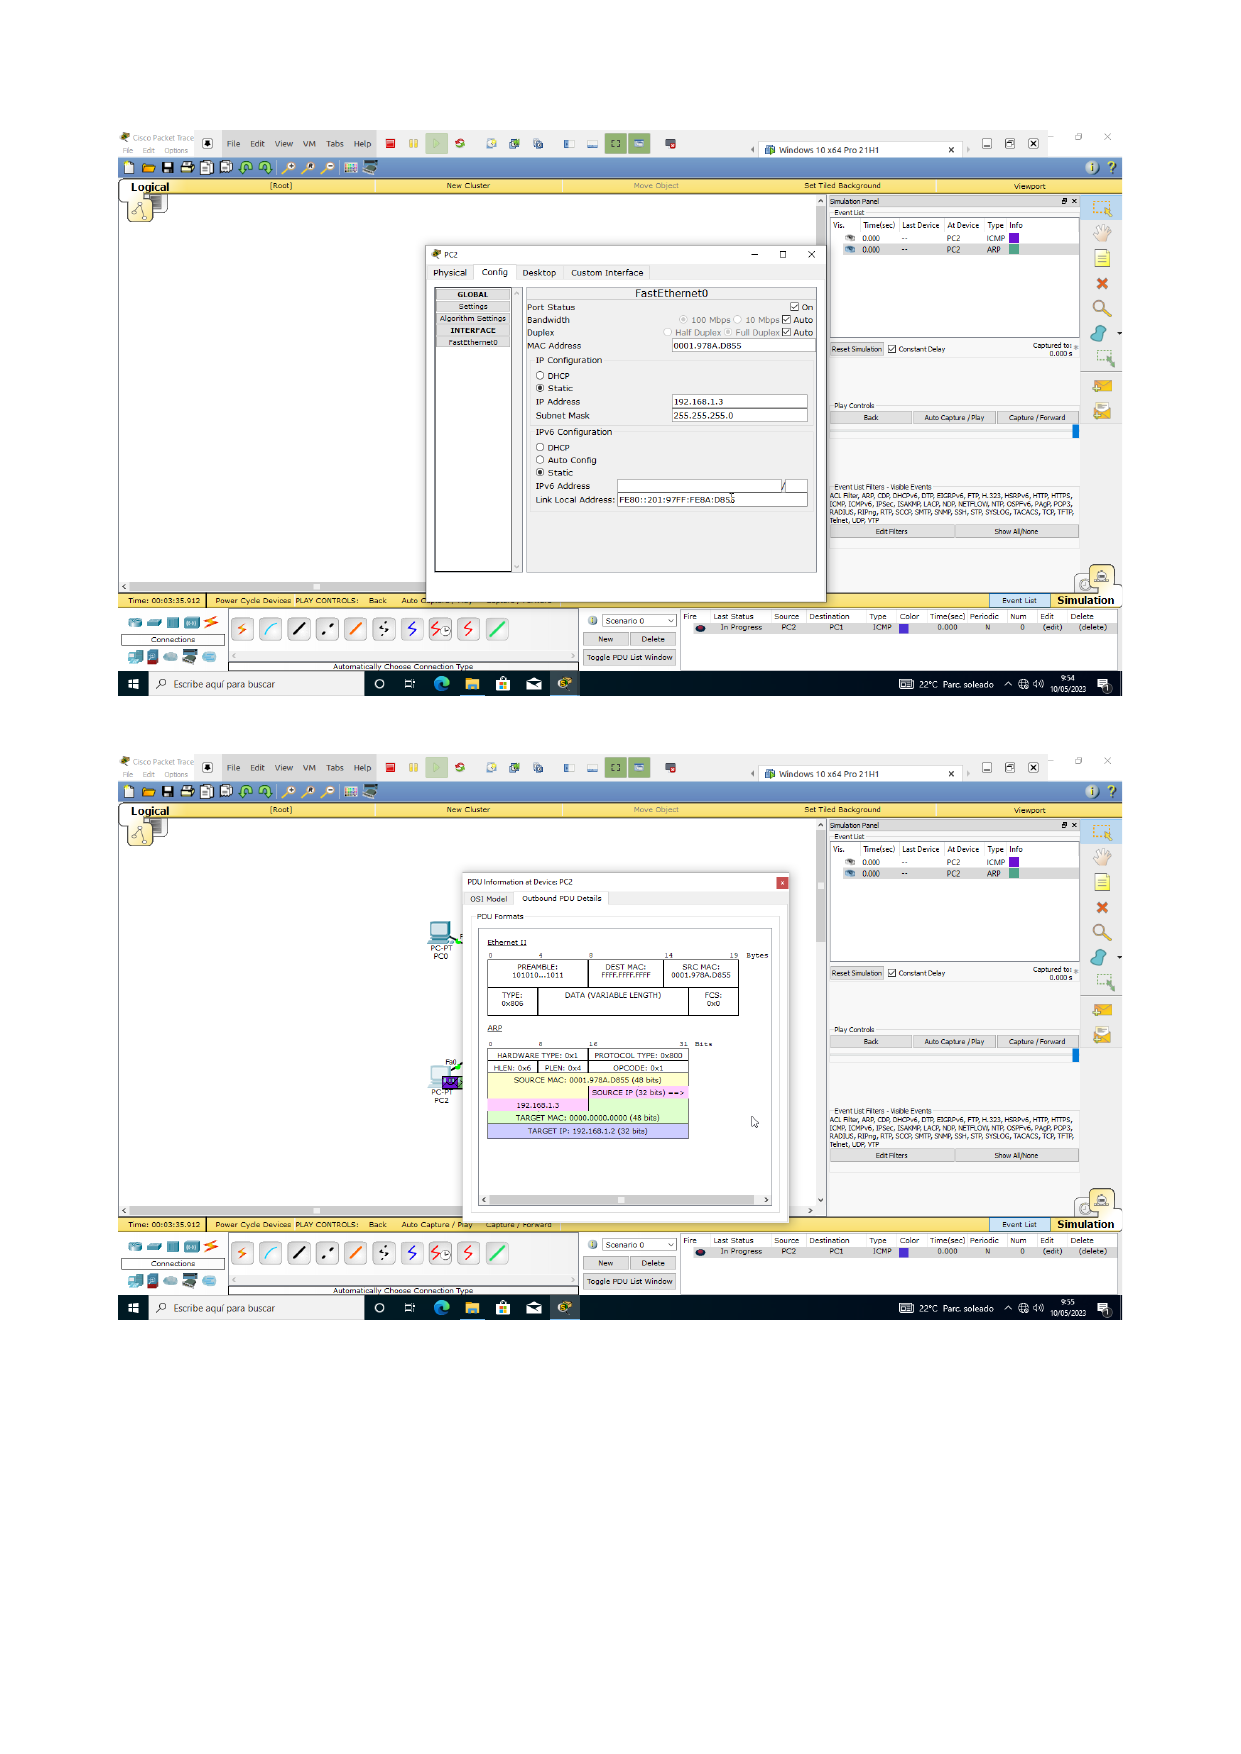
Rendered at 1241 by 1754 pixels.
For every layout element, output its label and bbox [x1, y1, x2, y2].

picture [118, 130, 1123, 696]
picture [118, 754, 1123, 1320]
